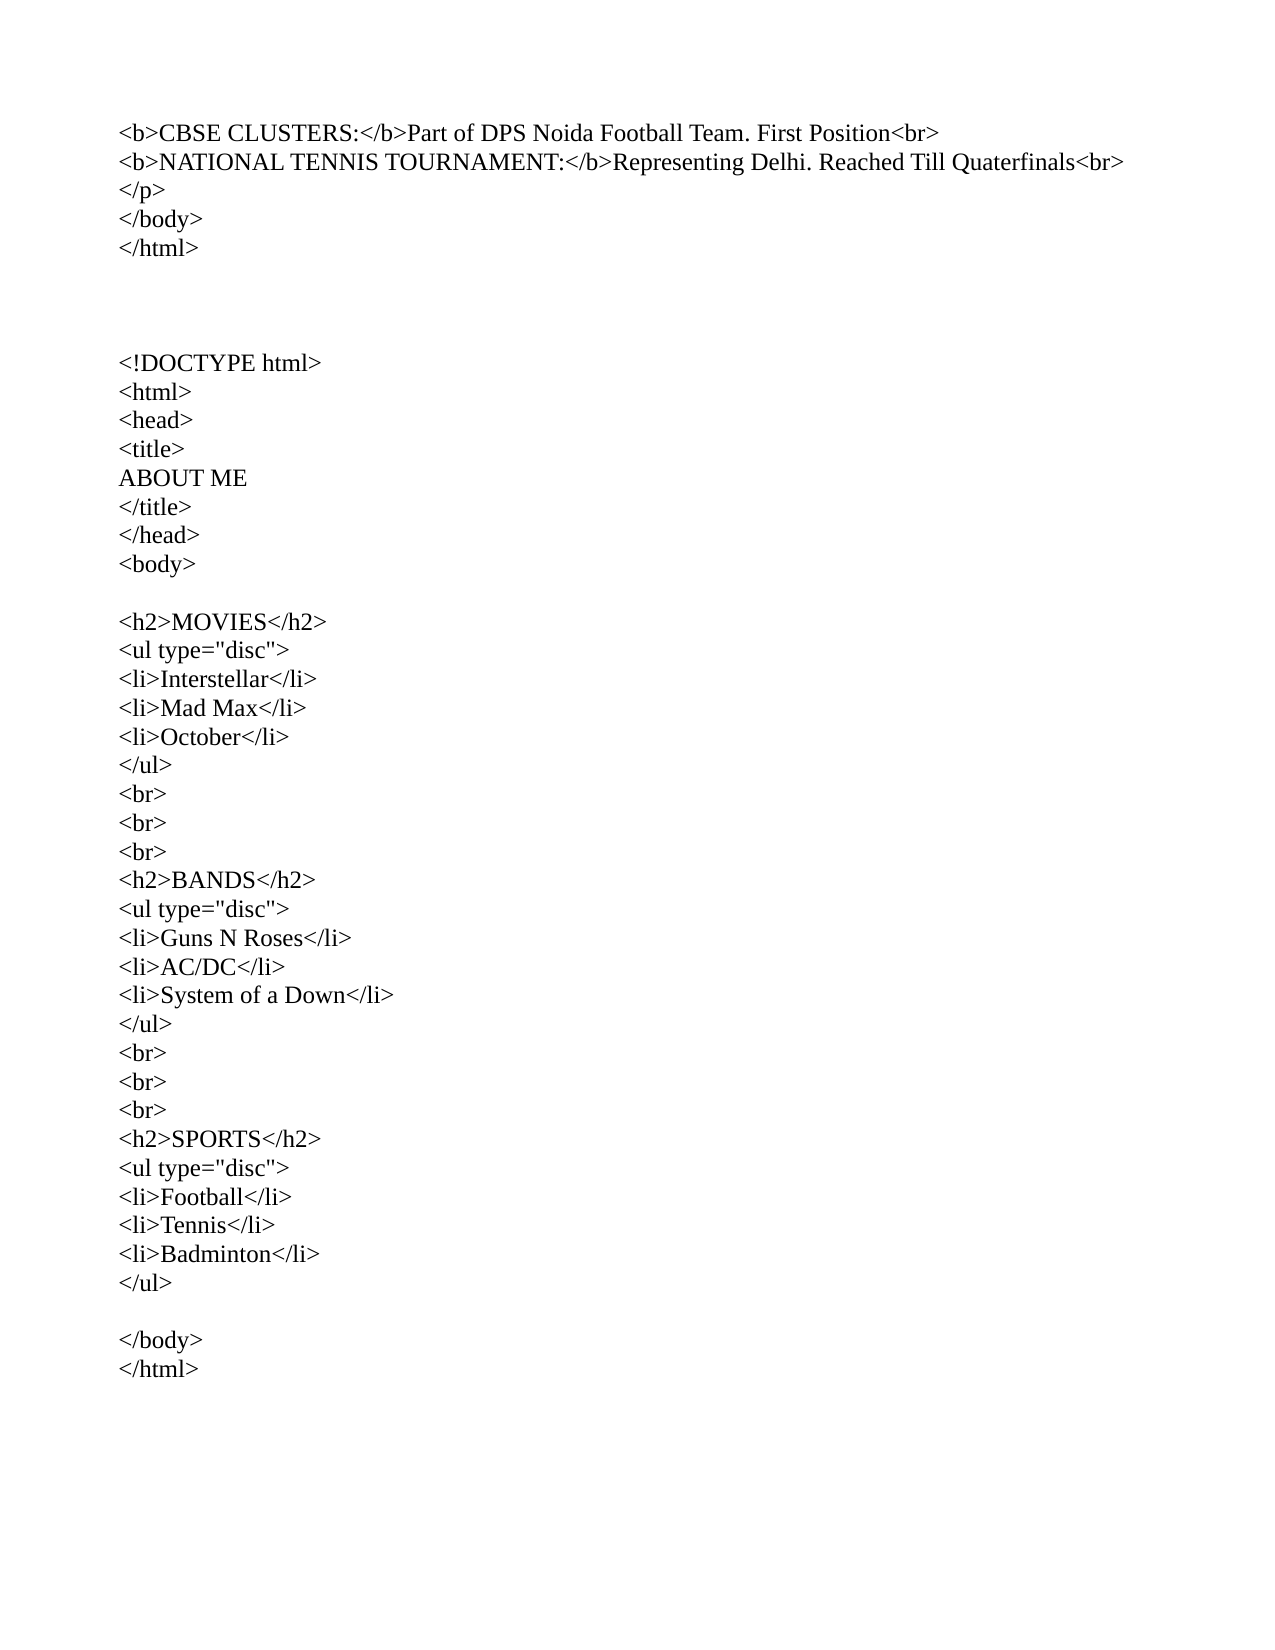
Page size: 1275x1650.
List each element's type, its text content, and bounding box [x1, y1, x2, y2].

text <br> [118, 837, 1157, 866]
text <ul type="disc"> [118, 636, 1157, 664]
text </html> [118, 1354, 1157, 1383]
text <br> [118, 1067, 1157, 1096]
text <li>Interstellar</li> [118, 664, 1157, 693]
text <br> [118, 808, 1157, 837]
text </ul> [118, 1268, 1157, 1297]
text <b>NATIONAL TENNIS TOURNAMENT:</b>Representing Delhi. Reached Till Quaterfinals<br> [118, 147, 1157, 176]
text <li>AC/DC</li> [118, 952, 1157, 981]
text <li>Badminton</li> [118, 1239, 1157, 1268]
text <html> [118, 377, 1157, 406]
text <b>CBSE CLUSTERS:</b>Part of DPS Noida Football Team. First Position<br> [118, 118, 1157, 147]
text <ul type="disc"> [118, 894, 1157, 923]
text <!DOCTYPE html> [118, 348, 1157, 377]
text <body> [118, 549, 1157, 578]
text </ul> [118, 751, 1157, 779]
text ABOUT ME [118, 463, 1157, 492]
text <title> [118, 434, 1157, 463]
text <br> [118, 779, 1157, 808]
text <li>Football</li> [118, 1182, 1157, 1211]
text <br> [118, 1038, 1157, 1067]
text <h2>SPORTS</h2> [118, 1124, 1157, 1153]
text <li>October</li> [118, 722, 1157, 751]
text </ul> [118, 1009, 1157, 1038]
text <h2>BANDS</h2> [118, 866, 1157, 894]
text </body> [118, 1326, 1157, 1354]
text <li>Guns N Roses</li> [118, 923, 1157, 952]
text </html> [118, 233, 1157, 262]
text <h2>MOVIES</h2> [118, 607, 1157, 636]
text <li>Mad Max</li> [118, 693, 1157, 722]
text <ul type="disc"> [118, 1153, 1157, 1182]
text <li>Tennis</li> [118, 1211, 1157, 1239]
text </title> [118, 492, 1157, 521]
text <li>System of a Down</li> [118, 981, 1157, 1009]
text </body> [118, 204, 1157, 233]
text <head> [118, 406, 1157, 434]
text </head> [118, 521, 1157, 549]
text </p> [118, 176, 1157, 204]
text <br> [118, 1096, 1157, 1124]
